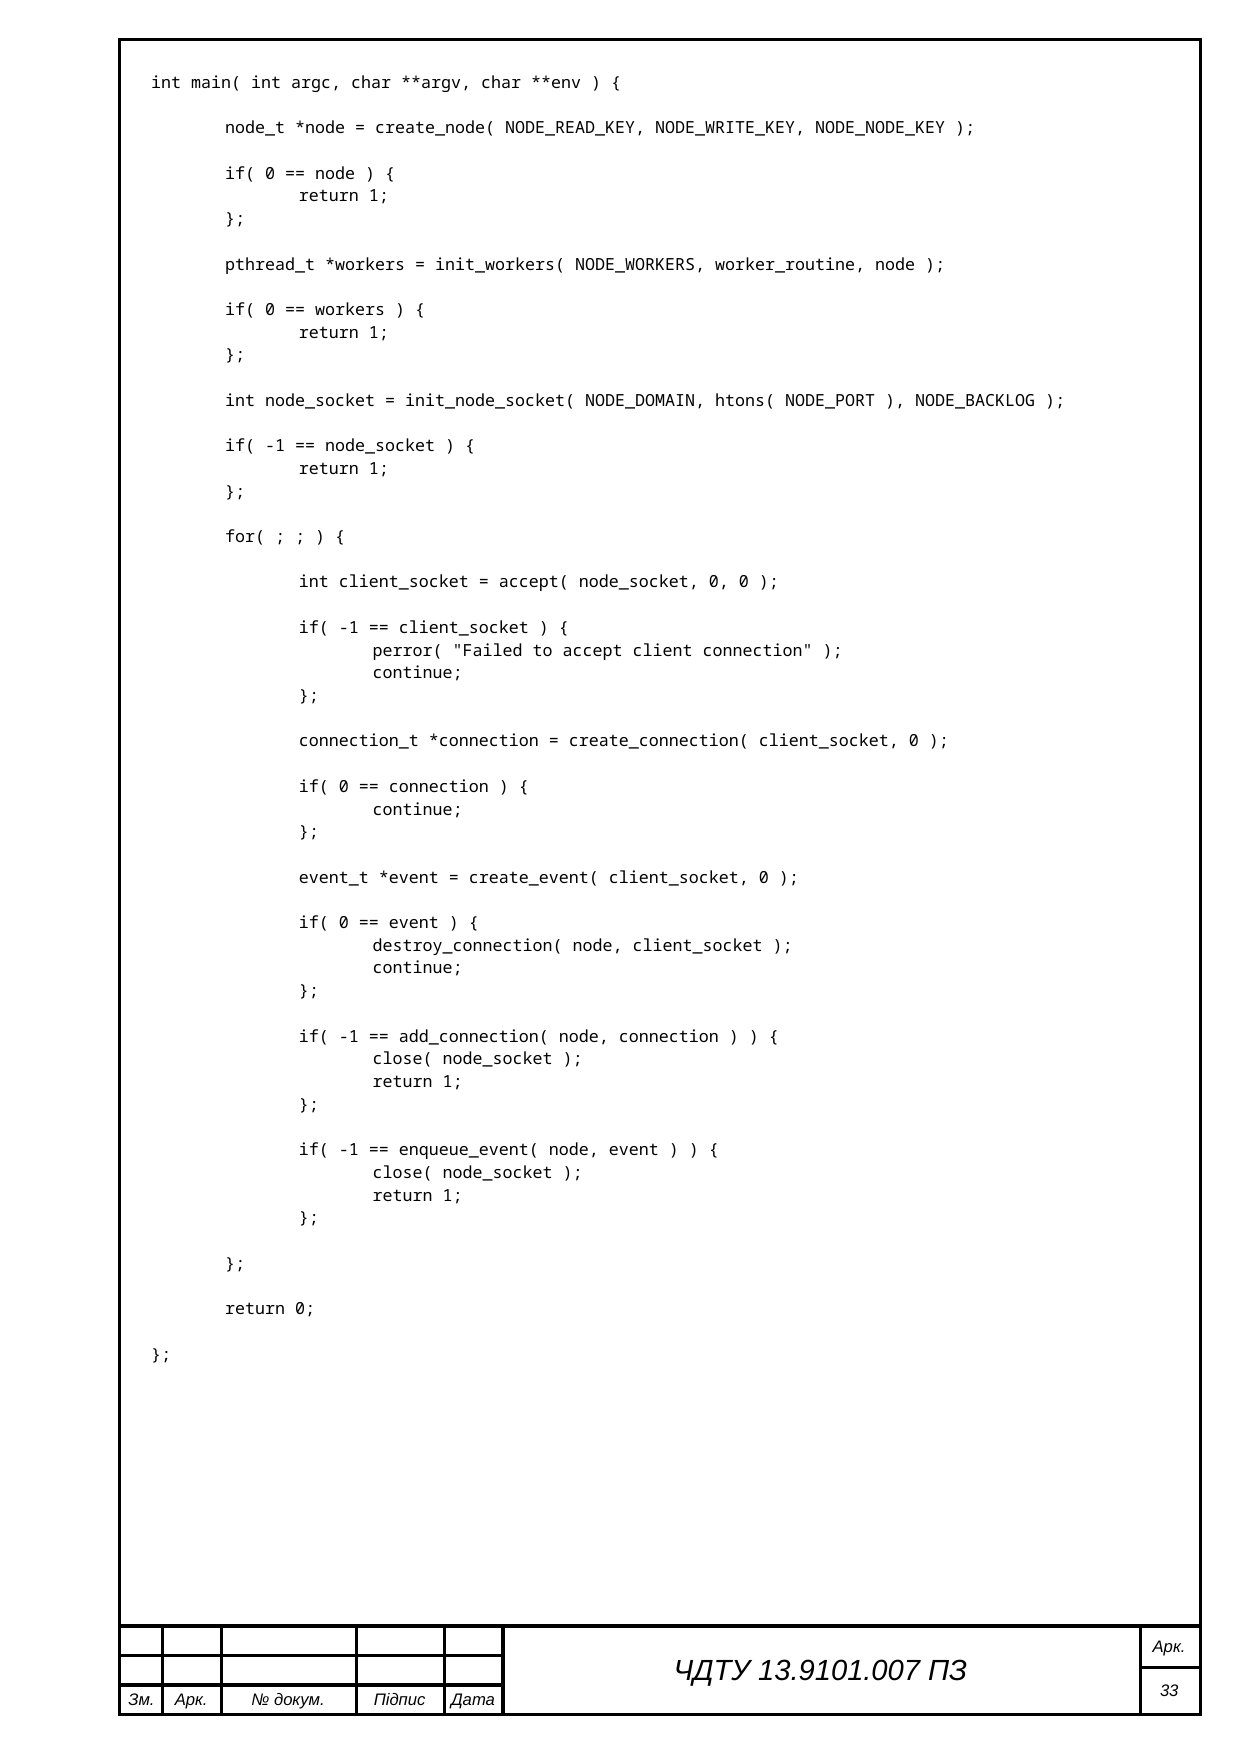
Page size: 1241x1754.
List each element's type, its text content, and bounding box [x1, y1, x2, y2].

text node_t *node = create_node( NODE_READ_KEY, NODE_WRITE_KEY, NODE_NODE_KEY ); [151, 116, 1170, 139]
text }; [151, 820, 1170, 843]
text return 1; [151, 457, 1170, 479]
text for( ; ; ) { [151, 525, 1170, 547]
text if( 0 == event ) { [151, 911, 1170, 933]
text return 1; [151, 1183, 1170, 1206]
text if( -1 == client_socket ) { [151, 616, 1170, 638]
text if( -1 == add_connection( node, connection ) ) { [151, 1024, 1170, 1047]
text }; [151, 1251, 1170, 1274]
text }; [151, 207, 1170, 229]
text connection_t *connection = create_connection( client_socket, 0 ); [151, 729, 1170, 752]
text int main( int argc, char **argv, char **env ) { [151, 71, 1170, 93]
text }; [151, 684, 1170, 706]
text continue; [151, 956, 1170, 979]
text return 1; [151, 1070, 1170, 1092]
text if( -1 == enqueue_event( node, event ) ) { [151, 1138, 1170, 1161]
text }; [151, 1342, 1170, 1365]
text continue; [151, 797, 1170, 820]
text if( -1 == node_socket ) { [151, 434, 1170, 457]
text int client_socket = accept( node_socket, 0, 0 ); [151, 570, 1170, 593]
text event_t *event = create_event( client_socket, 0 ); [151, 865, 1170, 888]
text }; [151, 1092, 1170, 1115]
text int node_socket = init_node_socket( NODE_DOMAIN, htons( NODE_PORT ), NODE_BACKLOG ); [151, 388, 1170, 411]
text return 1; [151, 184, 1170, 207]
text }; [151, 979, 1170, 1002]
text return 1; [151, 320, 1170, 343]
text close( node_socket ); [151, 1161, 1170, 1183]
text if( 0 == connection ) { [151, 774, 1170, 797]
text if( 0 == node ) { [151, 161, 1170, 184]
text pthread_t *workers = init_workers( NODE_WORKERS, worker_routine, node ); [151, 252, 1170, 275]
text }; [151, 479, 1170, 502]
text destroy_connection( node, client_socket ); [151, 933, 1170, 956]
text if( 0 == workers ) { [151, 298, 1170, 320]
text return 0; [151, 1297, 1170, 1319]
text }; [151, 343, 1170, 366]
text perror( "Failed to accept client connection" ); [151, 638, 1170, 661]
text close( node_socket ); [151, 1047, 1170, 1070]
text continue; [151, 661, 1170, 684]
text }; [151, 1206, 1170, 1229]
